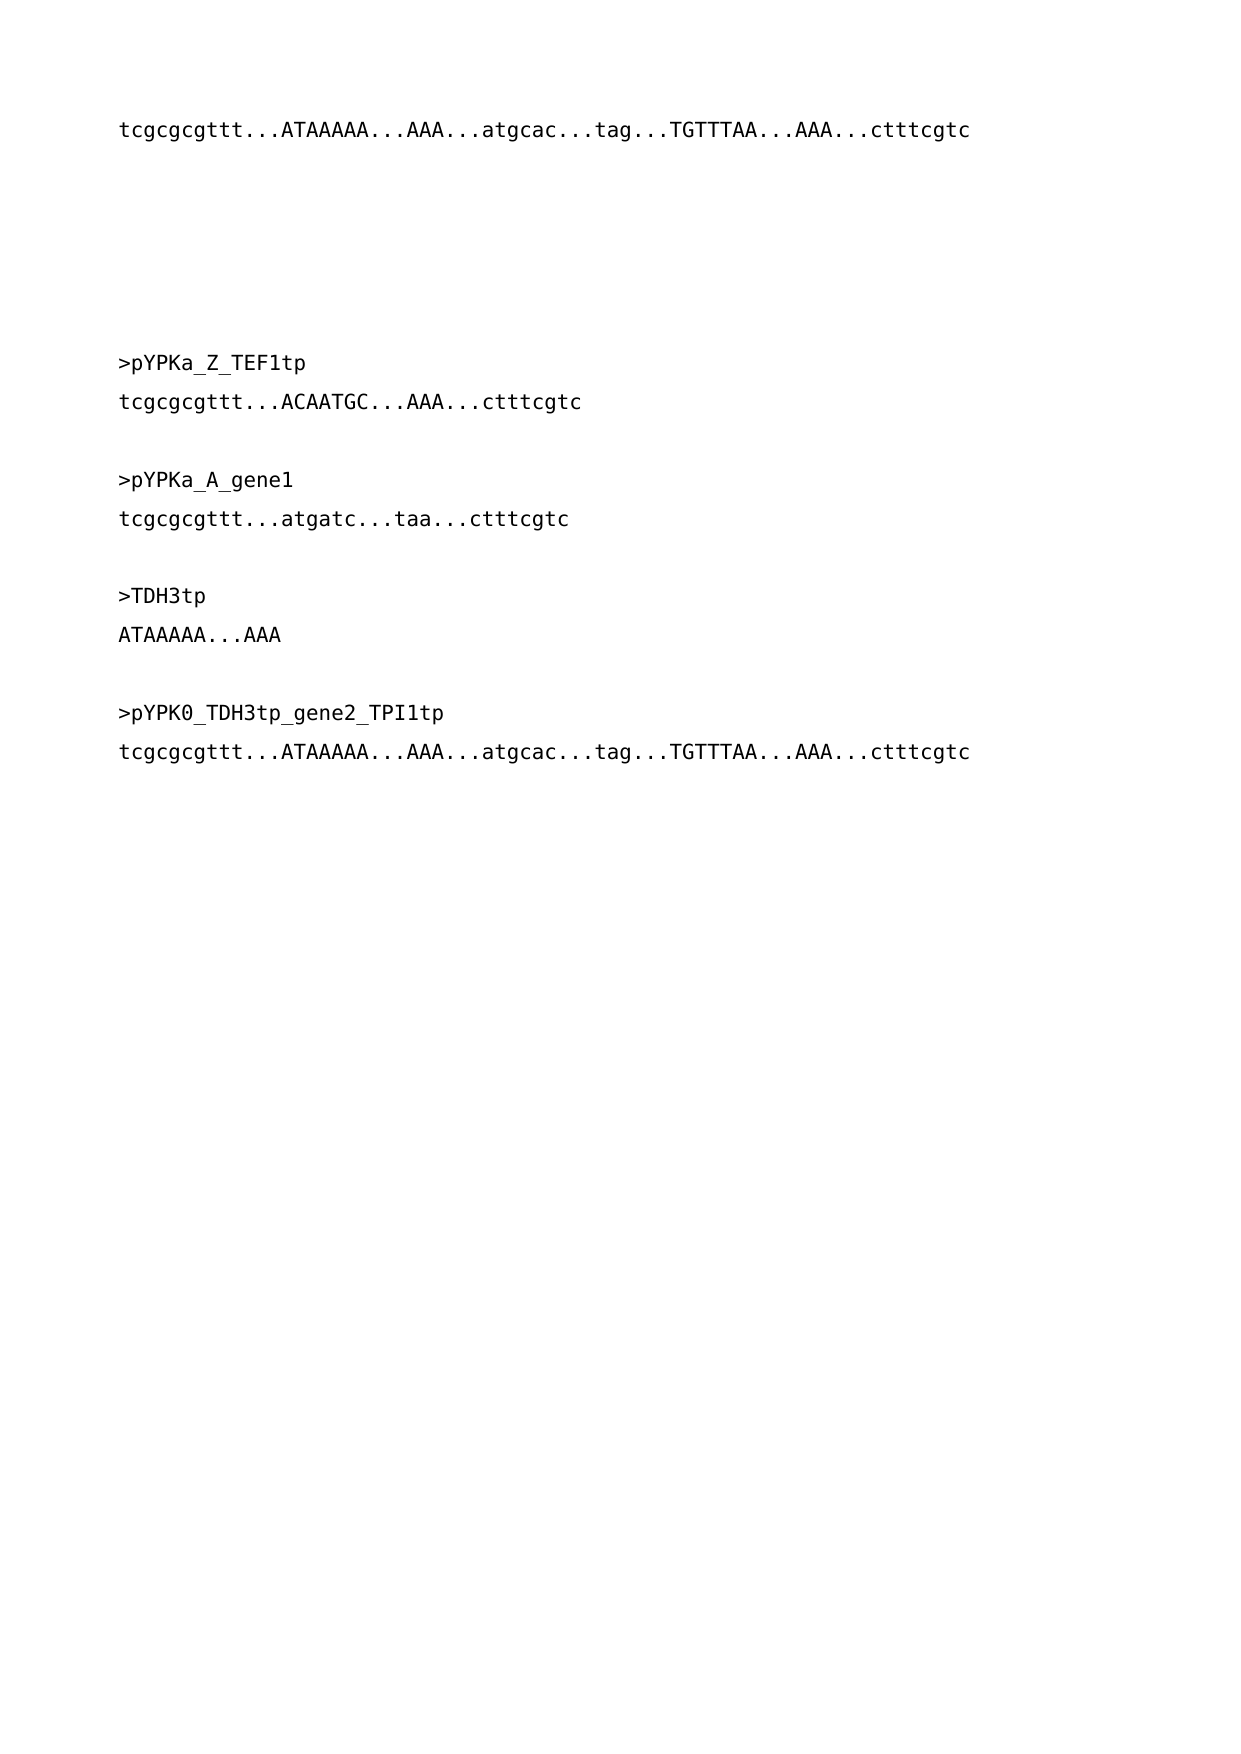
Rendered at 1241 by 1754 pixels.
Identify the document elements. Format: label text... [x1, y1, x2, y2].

text >TDH3tp [118, 584, 1122, 609]
text tcgcgcgttt...atgatc...taa...ctttcgtc [118, 507, 1122, 531]
text >pYPK0_TDH3tp_gene2_TPI1tp [118, 701, 1122, 725]
text >pYPKa_A_gene1 [118, 468, 1122, 492]
text tcgcgcgttt...ATAAAAA...AAA...atgcac...tag...TGTTTAA...AAA...ctttcgtc [118, 740, 1122, 764]
text tcgcgcgttt...ATAAAAA...AAA...atgcac...tag...TGTTTAA...AAA...ctttcgtc [118, 118, 1122, 142]
text ATAAAAA...AAA [118, 623, 1122, 647]
text tcgcgcgttt...ACAATGC...AAA...ctttcgtc [118, 390, 1122, 414]
text >pYPKa_Z_TEF1tp [118, 351, 1122, 376]
